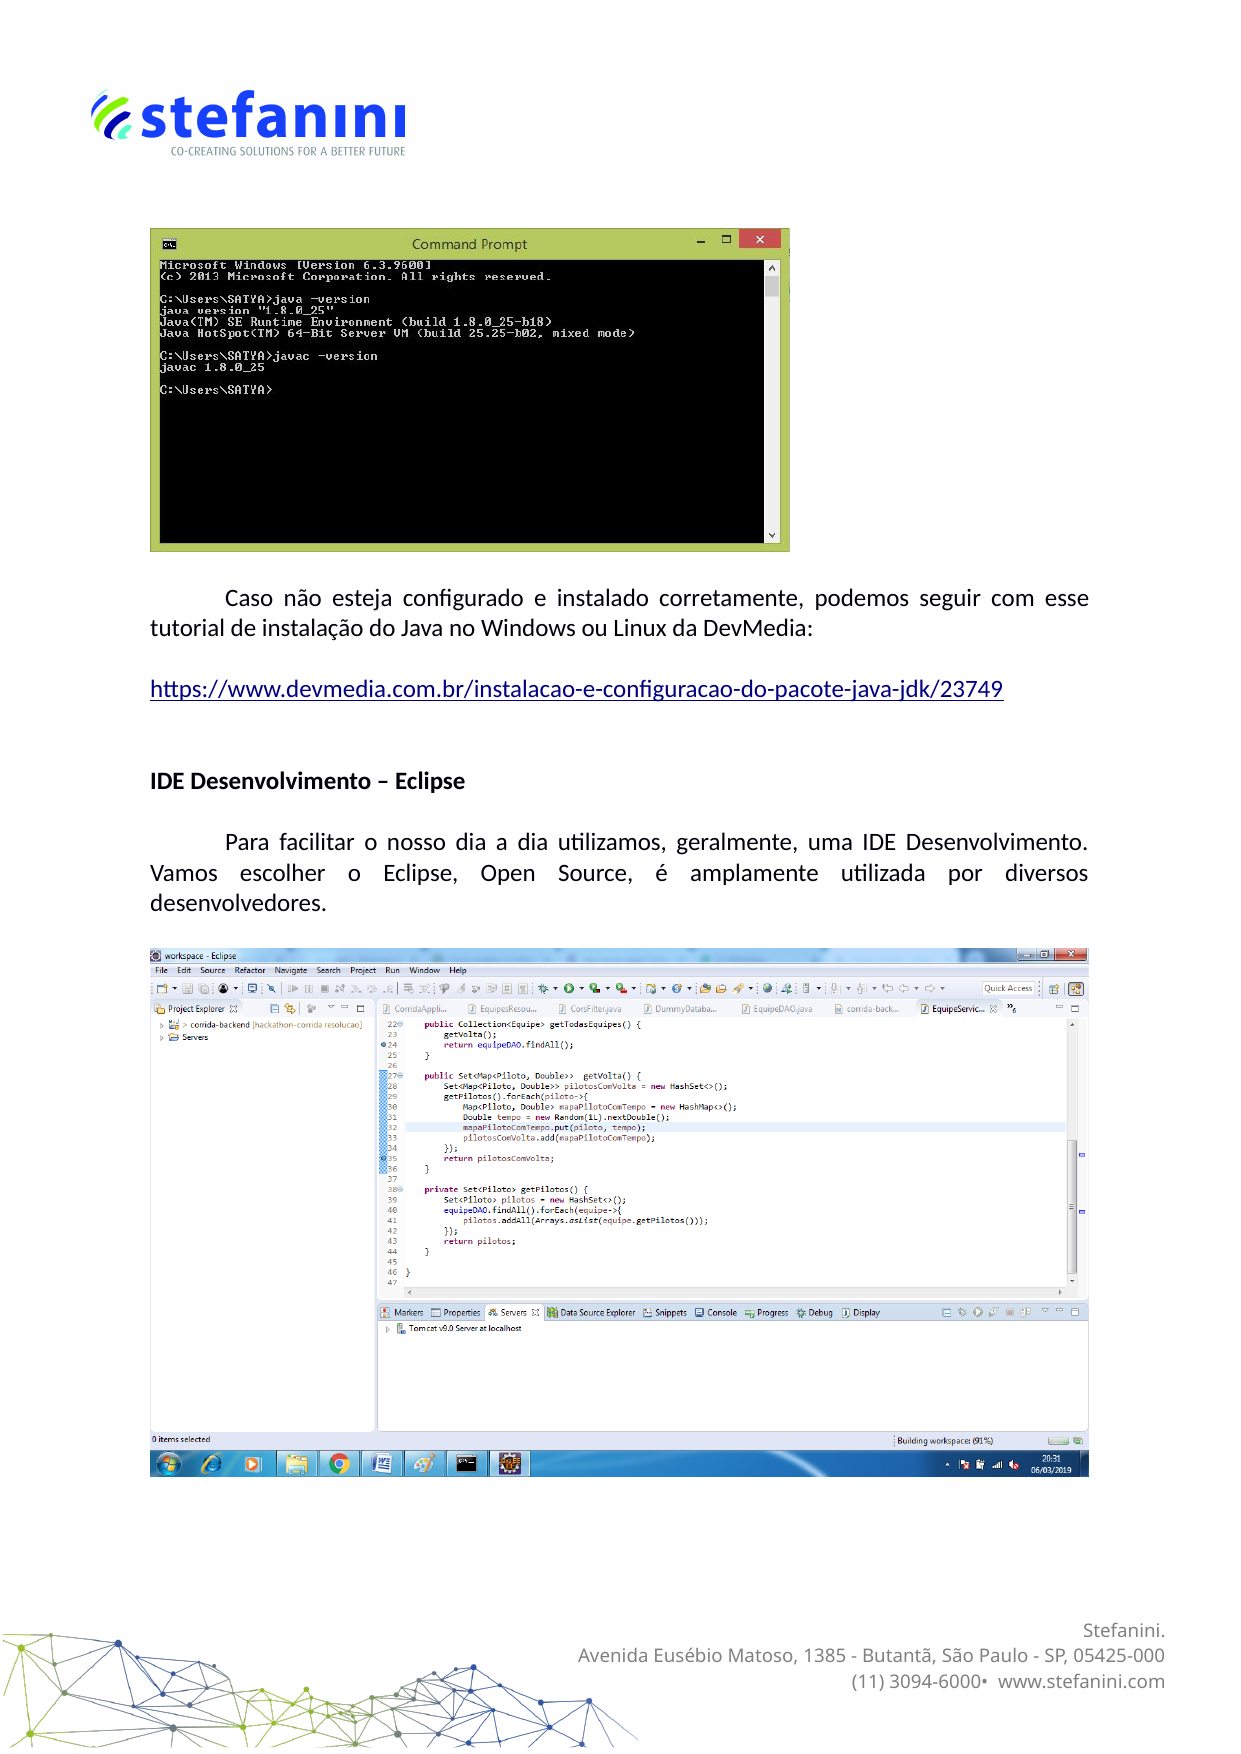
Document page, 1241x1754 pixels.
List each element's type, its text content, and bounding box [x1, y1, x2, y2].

picture [3, 1624, 676, 1748]
text https://www.devmedia.com.br/instalacao-e-configuracao-do-pacote-java-jdk/23749 [150, 674, 1090, 704]
picture [81, 79, 418, 168]
text Para facilitar o nosso dia a dia utilizamos, geralmente, uma IDE Desenvolvimento. Vamos escolher o Eclipse, Open Source, é amplamente utilizada por diversos desenvolvedores. [150, 826, 1090, 918]
picture [150, 228, 790, 552]
picture [150, 948, 1089, 1477]
text IDE Desenvolvimento – Eclipse [150, 765, 1090, 796]
text Caso não esteja configurado e instalado corretamente, podemos seguir com esse tutorial de instalação do Java no Windows ou Linux da DevMedia: [150, 582, 1090, 643]
